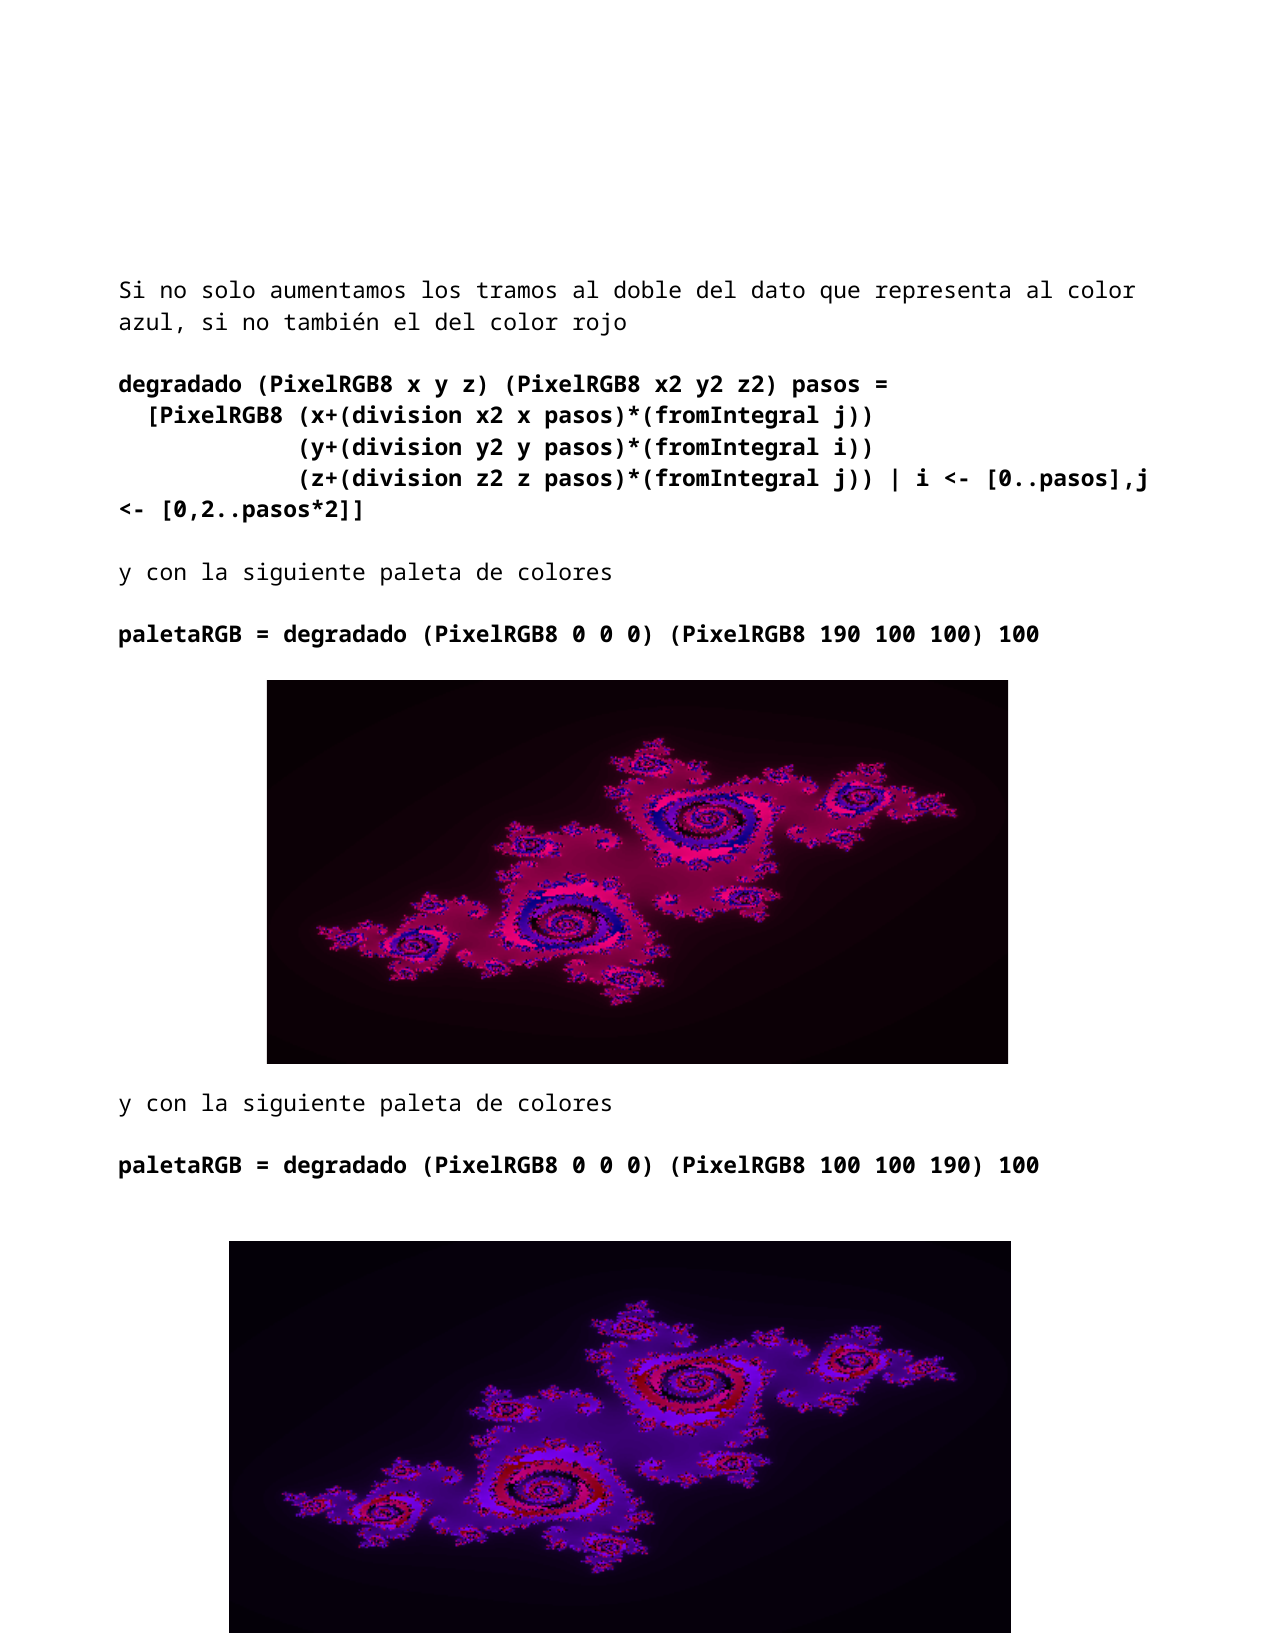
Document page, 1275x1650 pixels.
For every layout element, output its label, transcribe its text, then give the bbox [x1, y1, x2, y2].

text y con la siguiente paleta de colores [118, 1087, 1157, 1118]
text [PixelRGB8 (x+(division x2 x pasos)*(fromIntegral j)) [118, 399, 1157, 431]
text paletaRGB = degradado (PixelRGB8 0 0 0) (PixelRGB8 190 100 100) 100 [118, 618, 1157, 649]
text Si no solo aumentamos los tramos al doble del dato que representa al color azul, si no también el del color rojo [118, 274, 1157, 337]
text y con la siguiente paleta de colores [118, 556, 1157, 587]
text (z+(division z2 z pasos)*(fromIntegral j)) | i <- [0..pasos],j <- [0,2..pasos*2]] [118, 462, 1157, 524]
text degradado (PixelRGB8 x y z) (PixelRGB8 x2 y2 z2) pasos = [118, 368, 1157, 399]
text paletaRGB = degradado (PixelRGB8 0 0 0) (PixelRGB8 100 100 190) 100 [118, 1149, 1157, 1181]
picture [229, 1241, 1011, 1633]
text (y+(division y2 y pasos)*(fromIntegral i)) [118, 431, 1157, 462]
picture [266, 680, 1009, 1064]
